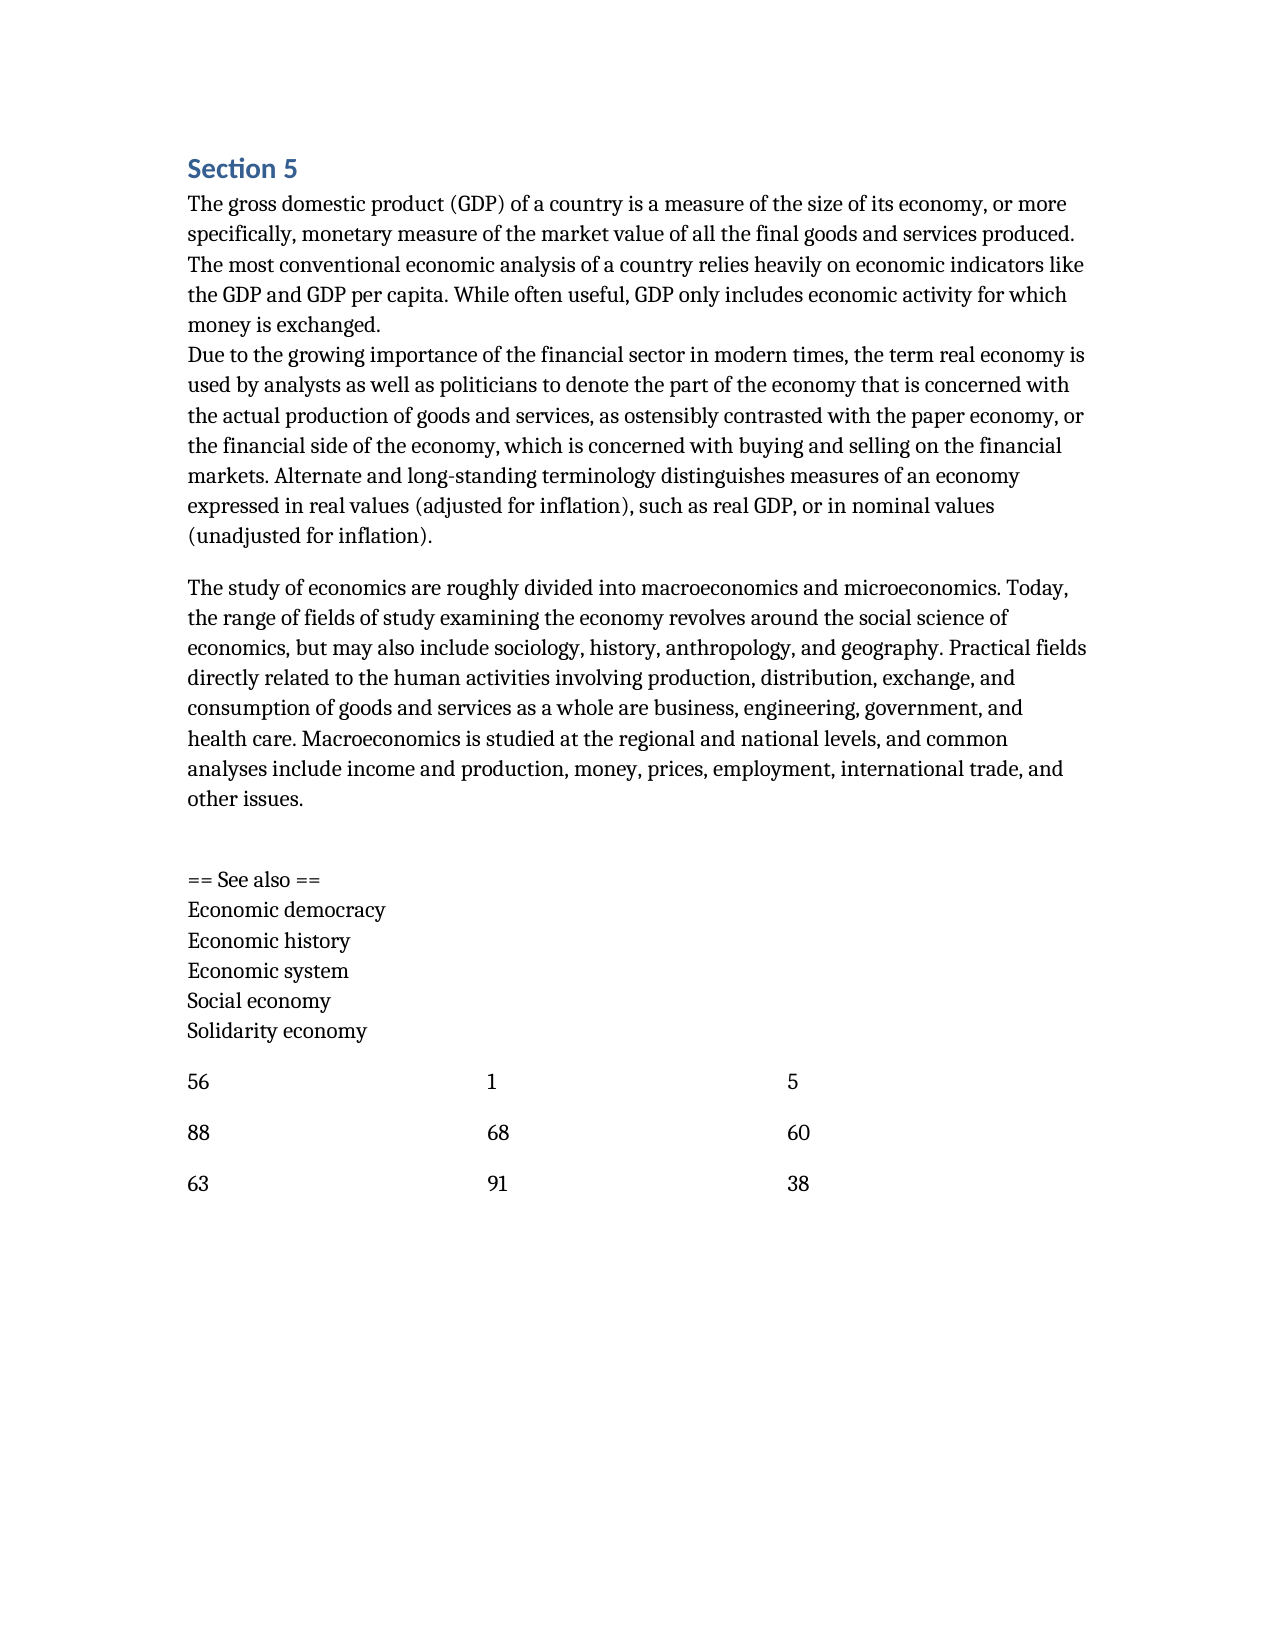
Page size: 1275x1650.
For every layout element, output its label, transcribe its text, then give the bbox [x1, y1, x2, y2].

table_cell 63 [176, 1171, 476, 1222]
table_cell 88 [176, 1120, 476, 1171]
text The gross domestic product (GDP) of a country is a measure of the size of its economy, or more specifically, monetary measure of the market value of all the final goods and services produced. The most conventional economic analysis of a country relies heavily on economic indicators like the GDP and GDP per capita. While often useful, GDP only includes economic activity for which money is exchanged. Due to the growing importance of the financial sector in modern times, the term real economy is used by analysts as well as politicians to denote the part of the economy that is concerned with the actual production of goods and services, as ostensibly contrasted with the paper economy, or the financial side of the economy, which is concerned with buying and selling on the financial markets. Alternate and long-standing terminology distinguishes measures of an economy expressed in real values (adjusted for inflation), such as real GDP, or in nominal values (unadjusted for inflation). [187, 191, 1087, 549]
table_cell 91 [476, 1171, 776, 1222]
subtitle Section 5 [187, 150, 1087, 186]
table_header 5 [776, 1069, 1076, 1120]
table_cell 38 [776, 1171, 1076, 1222]
table_cell 60 [776, 1120, 1076, 1171]
text The study of economics are roughly divided into macroeconomics and microeconomics. Today, the range of fields of study examining the economy revolves around the social science of economics, but may also include sociology, history, anthropology, and geography. Practical fields directly related to the human activities involving production, distribution, exchange, and consumption of goods and services as a whole are business, engineering, government, and health care. Macroeconomics is studied at the regional and national levels, and common analyses include income and production, money, prices, employment, international trade, and other issues. [187, 574, 1087, 812]
table_header 1 [476, 1069, 776, 1120]
text == See also == Economic democracy Economic history Economic system Social economy Solidarity economy [187, 837, 1087, 1044]
table_header 56 [176, 1069, 476, 1120]
table_cell 68 [476, 1120, 776, 1171]
